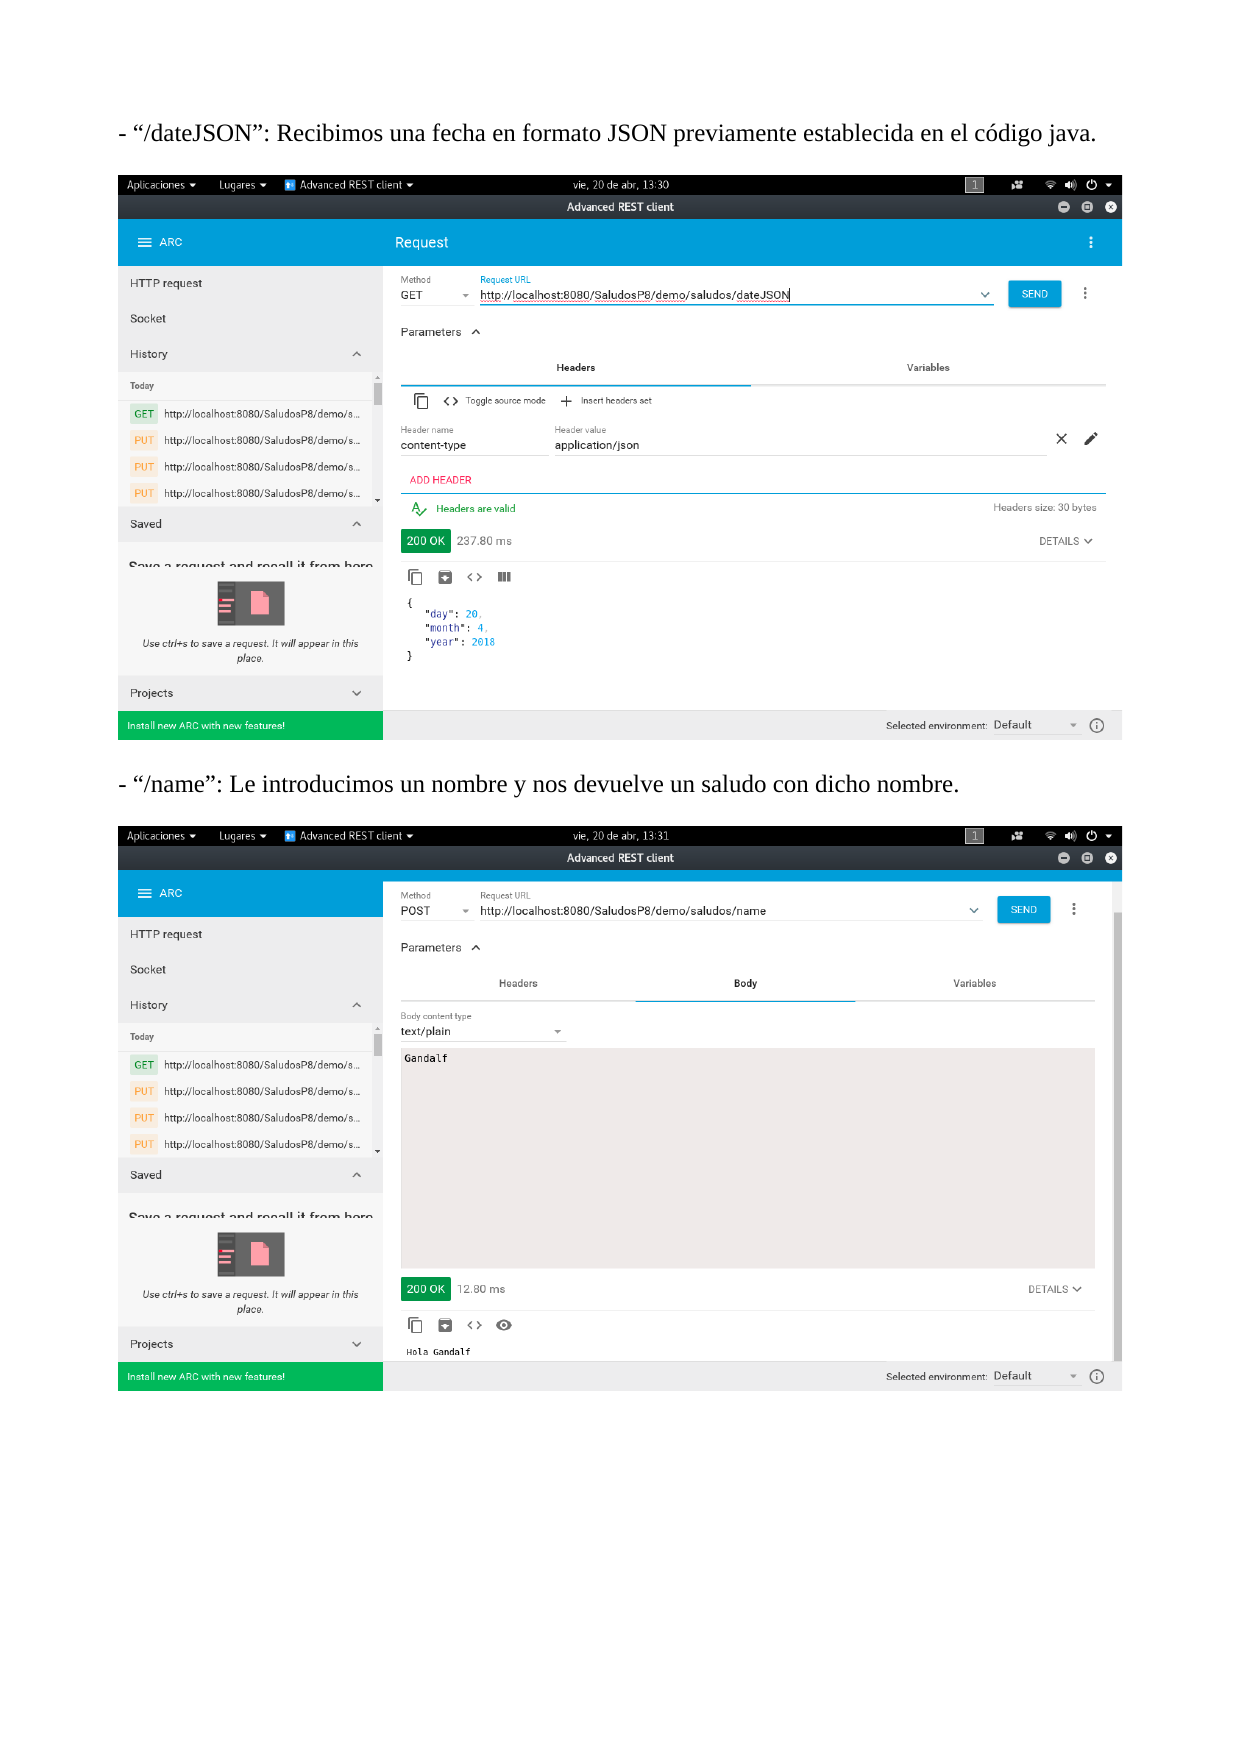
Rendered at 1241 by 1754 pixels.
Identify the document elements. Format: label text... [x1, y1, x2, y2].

text - “/dateJSON”: Recibimos una fecha en formato JSON previamente establecida en el código java. [118, 118, 1122, 147]
text - “/name”: Le introducimos un nombre y nos devuelve un saludo con dicho nombre. [118, 769, 1122, 797]
picture [118, 175, 1123, 218]
picture [118, 826, 1123, 869]
picture [118, 267, 1123, 740]
picture [118, 882, 1123, 1391]
